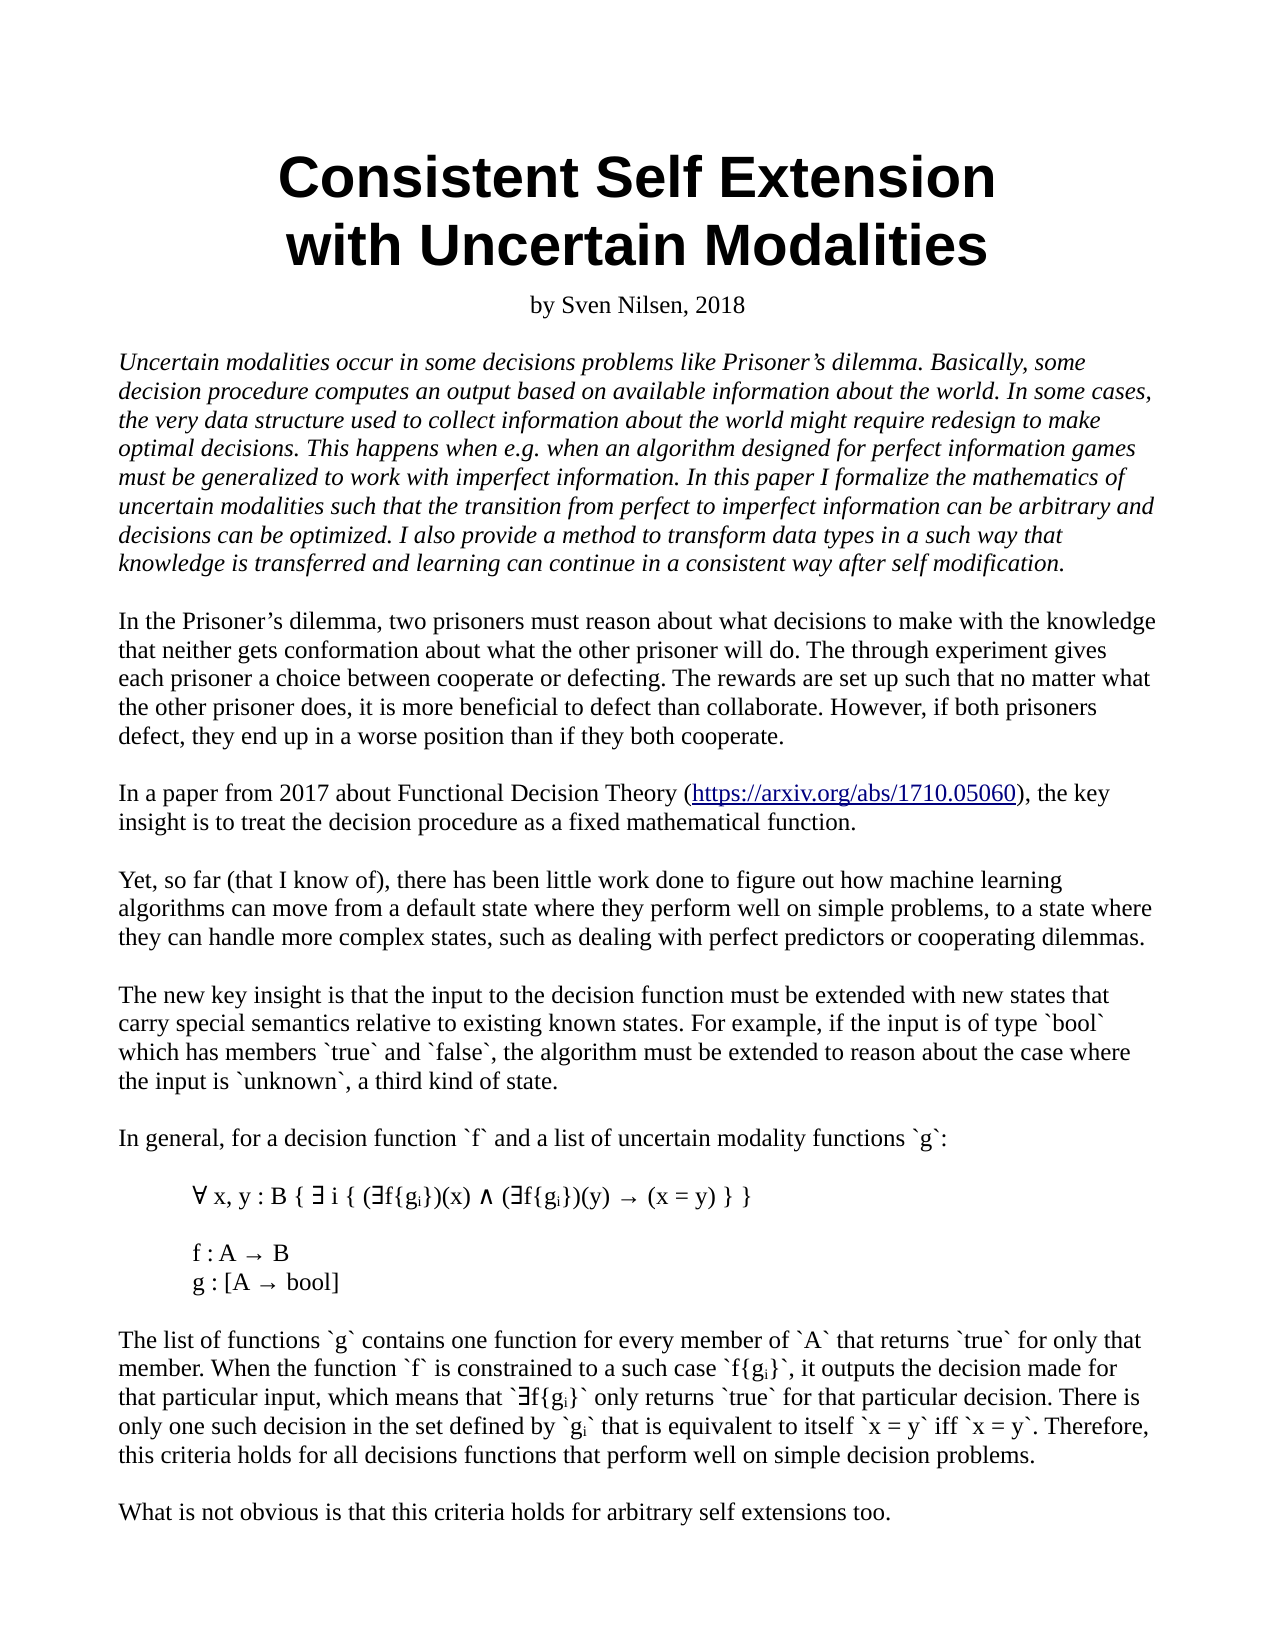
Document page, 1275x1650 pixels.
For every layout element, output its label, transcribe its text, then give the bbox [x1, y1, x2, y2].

text What is not obvious is that this criteria holds for arbitrary self extensions too. [118, 1497, 1157, 1526]
text In a paper from 2017 about Functional Decision Theory (https://arxiv.org/abs/1710.05060), the key insight is to treat the decision procedure as a fixed mathematical function. [118, 778, 1157, 836]
text In the Prisoner’s dilemma, two prisoners must reason about what decisions to make with the knowledge that neither gets conformation about what the other prisoner will do. The through experiment gives each prisoner a choice between cooperate or defecting. The rewards are set up such that no matter what the other prisoner does, it is more beneficial to defect than collaborate. However, if both prisoners defect, they end up in a worse position than if they both cooperate. [118, 606, 1157, 750]
text The new key insight is that the input to the decision function must be extended with new states that carry special semantics relative to existing known states. For example, if the input is of type `bool` which has members `true` and `false`, the algorithm must be extended to reason about the case where the input is `unknown`, a third kind of state. [118, 980, 1157, 1095]
text f : A → B [118, 1238, 1157, 1267]
text Uncertain modalities occur in some decisions problems like Prisoner’s dilemma. Basically, some decision procedure computes an output based on available information about the world. In some cases, the very data structure used to collect information about the world might require redesign to make optimal decisions. This happens when e.g. when an algorithm designed for perfect information games must be generalized to work with imperfect information. In this paper I formalize the mathematics of uncertain modalities such that the transition from perfect to imperfect information can be arbitrary and decisions can be optimized. I also provide a method to transform data types in a such way that knowledge is transferred and learning can continue in a consistent way after self modification. [118, 347, 1157, 577]
title Consistent Self Extension with Uncertain Modalities [118, 143, 1157, 277]
text ∀ x, y : B { ∃ i { (∃f{gi})(x) ∧ (∃f{gi})(y) → (x = y) } } [118, 1181, 1157, 1210]
text by Sven Nilsen, 2018 [118, 290, 1157, 318]
text The list of functions `g` contains one function for every member of `A` that returns `true` for only that member. When the function `f` is constrained to a such case `f{gi}`, it outputs the decision made for that particular input, which means that `∃f{gi}` only returns `true` for that particular decision. There is only one such decision in the set defined by `gi` that is equivalent to itself `x = y` iff `x = y`. Therefore, this criteria holds for all decisions functions that perform well on simple decision problems. [118, 1325, 1157, 1468]
text g : [A → bool] [118, 1267, 1157, 1296]
text In general, for a decision function `f` and a list of uncertain modality functions `g`: [118, 1123, 1157, 1152]
text Yet, so far (that I know of), there has been little work done to figure out how machine learning algorithms can move from a default state where they perform well on simple problems, to a state where they can handle more complex states, such as dealing with perfect predictors or cooperating dilemmas. [118, 865, 1157, 951]
